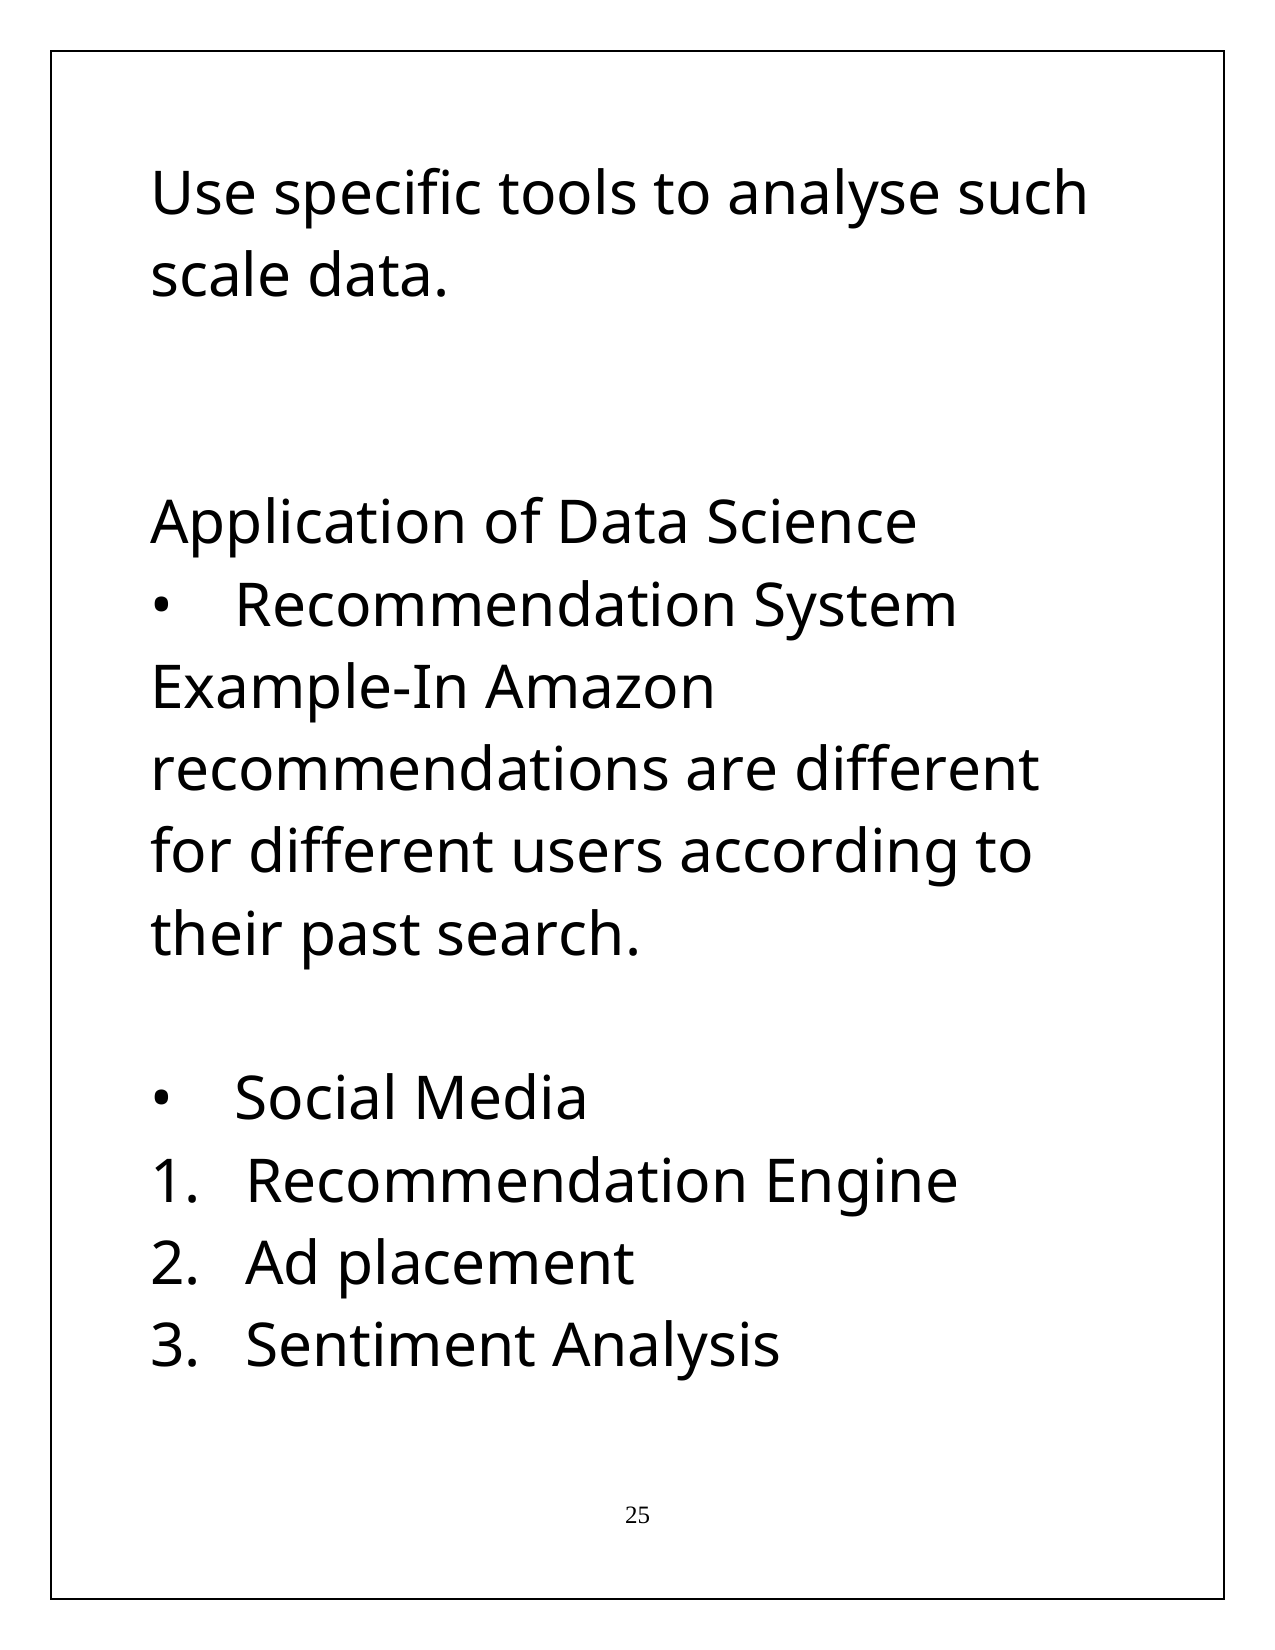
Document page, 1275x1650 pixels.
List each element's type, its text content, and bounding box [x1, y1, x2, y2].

text Example-In Amazon recommendations are different for different users according to their past search. [150, 644, 1125, 973]
text 1. Recommendation Engine [150, 1137, 1125, 1220]
text • Recommendation System [150, 561, 1125, 644]
text Use specific tools to analyse such scale data. [150, 150, 1125, 314]
text Application of Data Science [150, 397, 1125, 561]
text • Social Media [150, 1055, 1125, 1137]
text 2. Ad placement [150, 1220, 1125, 1302]
text 3. Sentiment Analysis [150, 1302, 1125, 1384]
